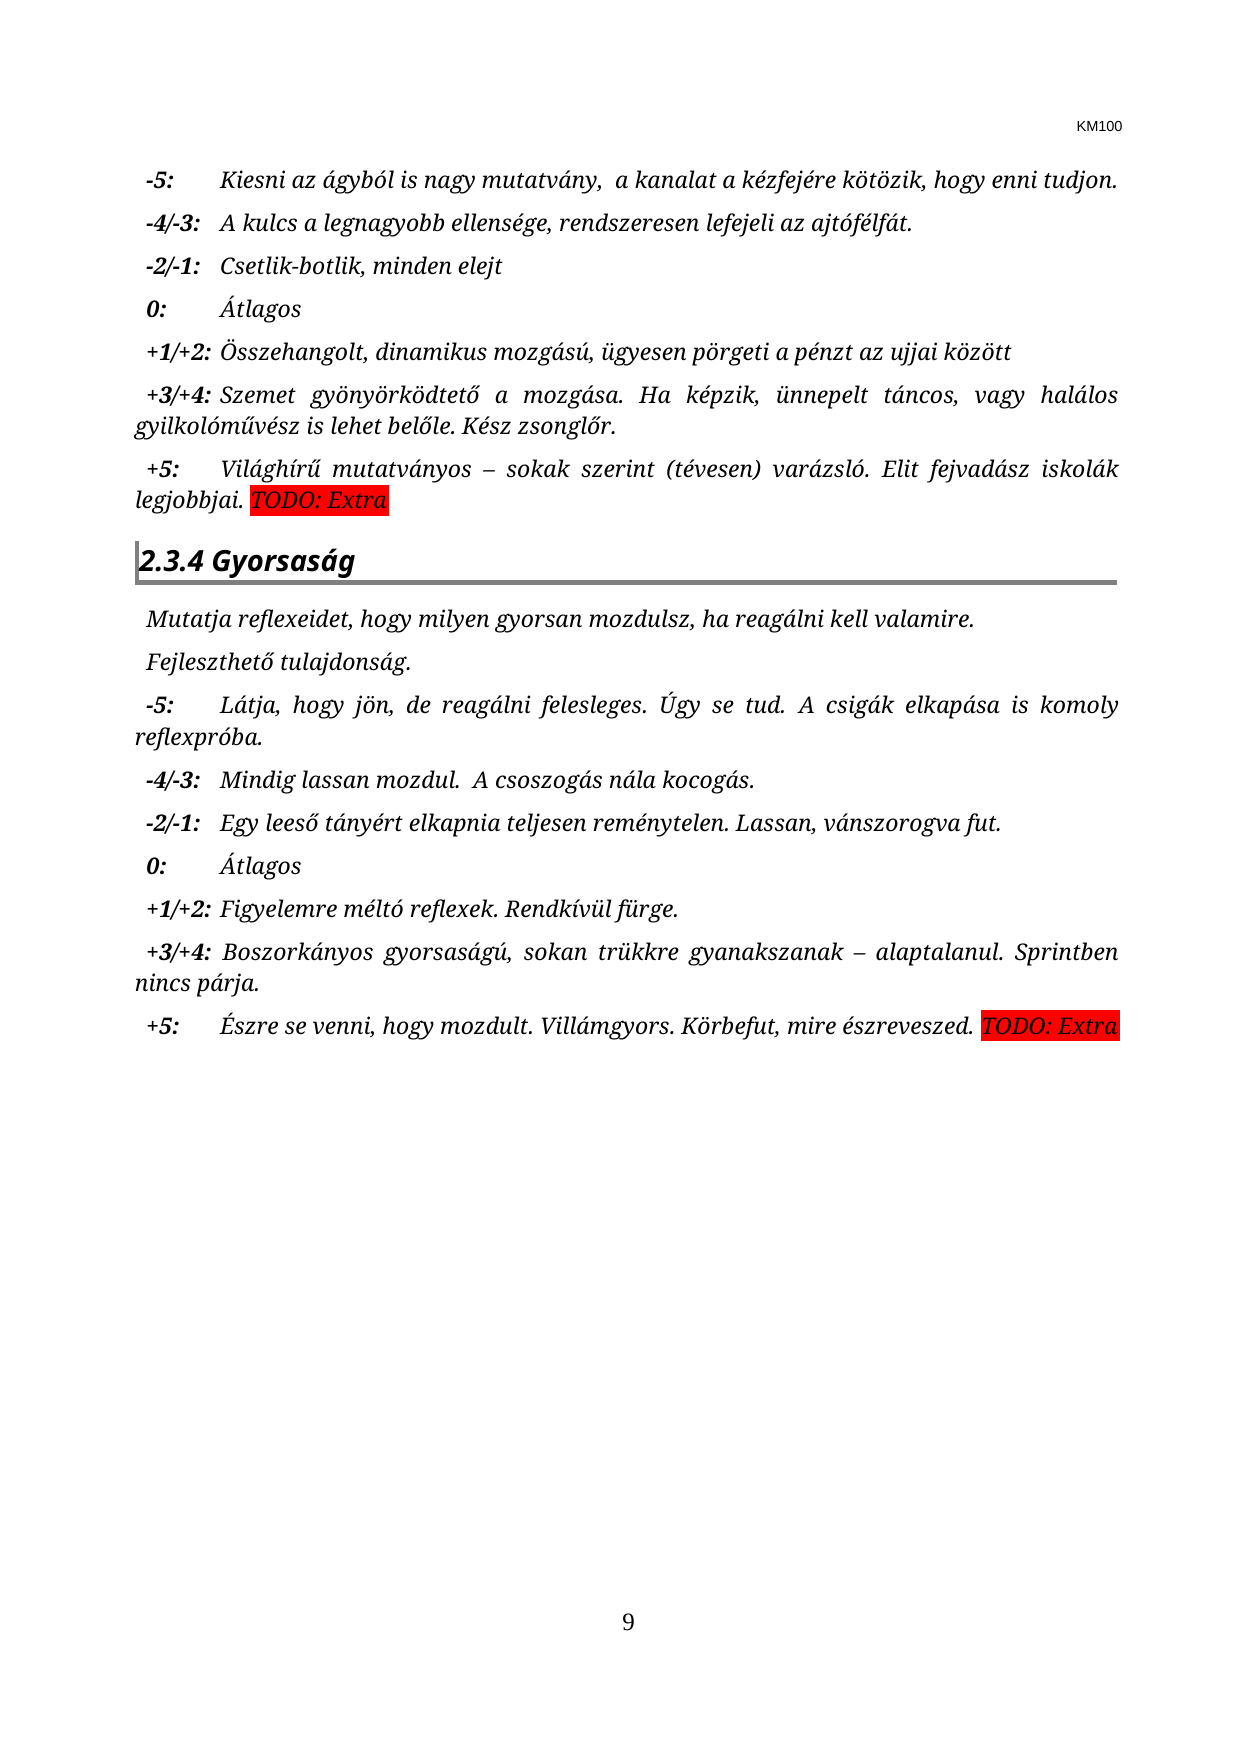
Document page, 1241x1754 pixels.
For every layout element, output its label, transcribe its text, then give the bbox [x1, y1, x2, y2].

text +1/+2: Figyelemre méltó reflexek. Rendkívül fürge. [134, 893, 1122, 924]
subtitle Gyorsaság [139, 541, 1122, 580]
text Mutatja reflexeidet, hogy milyen gyorsan mozdulsz, ha reagálni kell valamire. [134, 603, 1122, 634]
text -4/-3: A kulcs a legnagyobb ellensége, rendszeresen lefejeli az ajtófélfát. [134, 207, 1122, 238]
text -2/-1: Csetlik-botlik, minden elejt [134, 250, 1122, 281]
text +5: Észre se venni, hogy mozdult. Villámgyors. Körbefut, mire észreveszed. TODO: Extra [134, 1010, 1122, 1041]
text +3/+4: Szemet gyönyörködtető a mozgása. Ha képzik, ünnepelt táncos, vagy halálos gyilkolóművész is lehet belőle. Kész zsonglőr. [134, 379, 1122, 441]
text Fejleszthető tulajdonság. [134, 646, 1122, 678]
text -2/-1: Egy leeső tányért elkapnia teljesen reménytelen. Lassan, vánszorogva fut. [134, 807, 1122, 838]
text 0: Átlagos [134, 293, 1122, 324]
text +3/+4: Boszorkányos gyorsaságú, sokan trükkre gyanakszanak – alaptalanul. Sprintben nincs párja. [134, 936, 1122, 998]
text 0: Átlagos [134, 850, 1122, 881]
text -4/-3: Mindig lassan mozdul. A csoszogás nála kocogás. [134, 764, 1122, 795]
text +5: Világhírű mutatványos – sokak szerint (tévesen) varázsló. Elit fejvadász iskolák legjobbjai. TODO: Extra [134, 453, 1122, 516]
text -5: Kiesni az ágyból is nagy mutatvány, a kanalat a kézfejére kötözik, hogy enni tudjon. [134, 164, 1122, 195]
text -5: Látja, hogy jön, de reagálni felesleges. Úgy se tud. A csigák elkapása is komoly reflexpróba. [134, 689, 1122, 752]
text +1/+2: Összehangolt, dinamikus mozgású, ügyesen pörgeti a pénzt az ujjai között [134, 336, 1122, 367]
